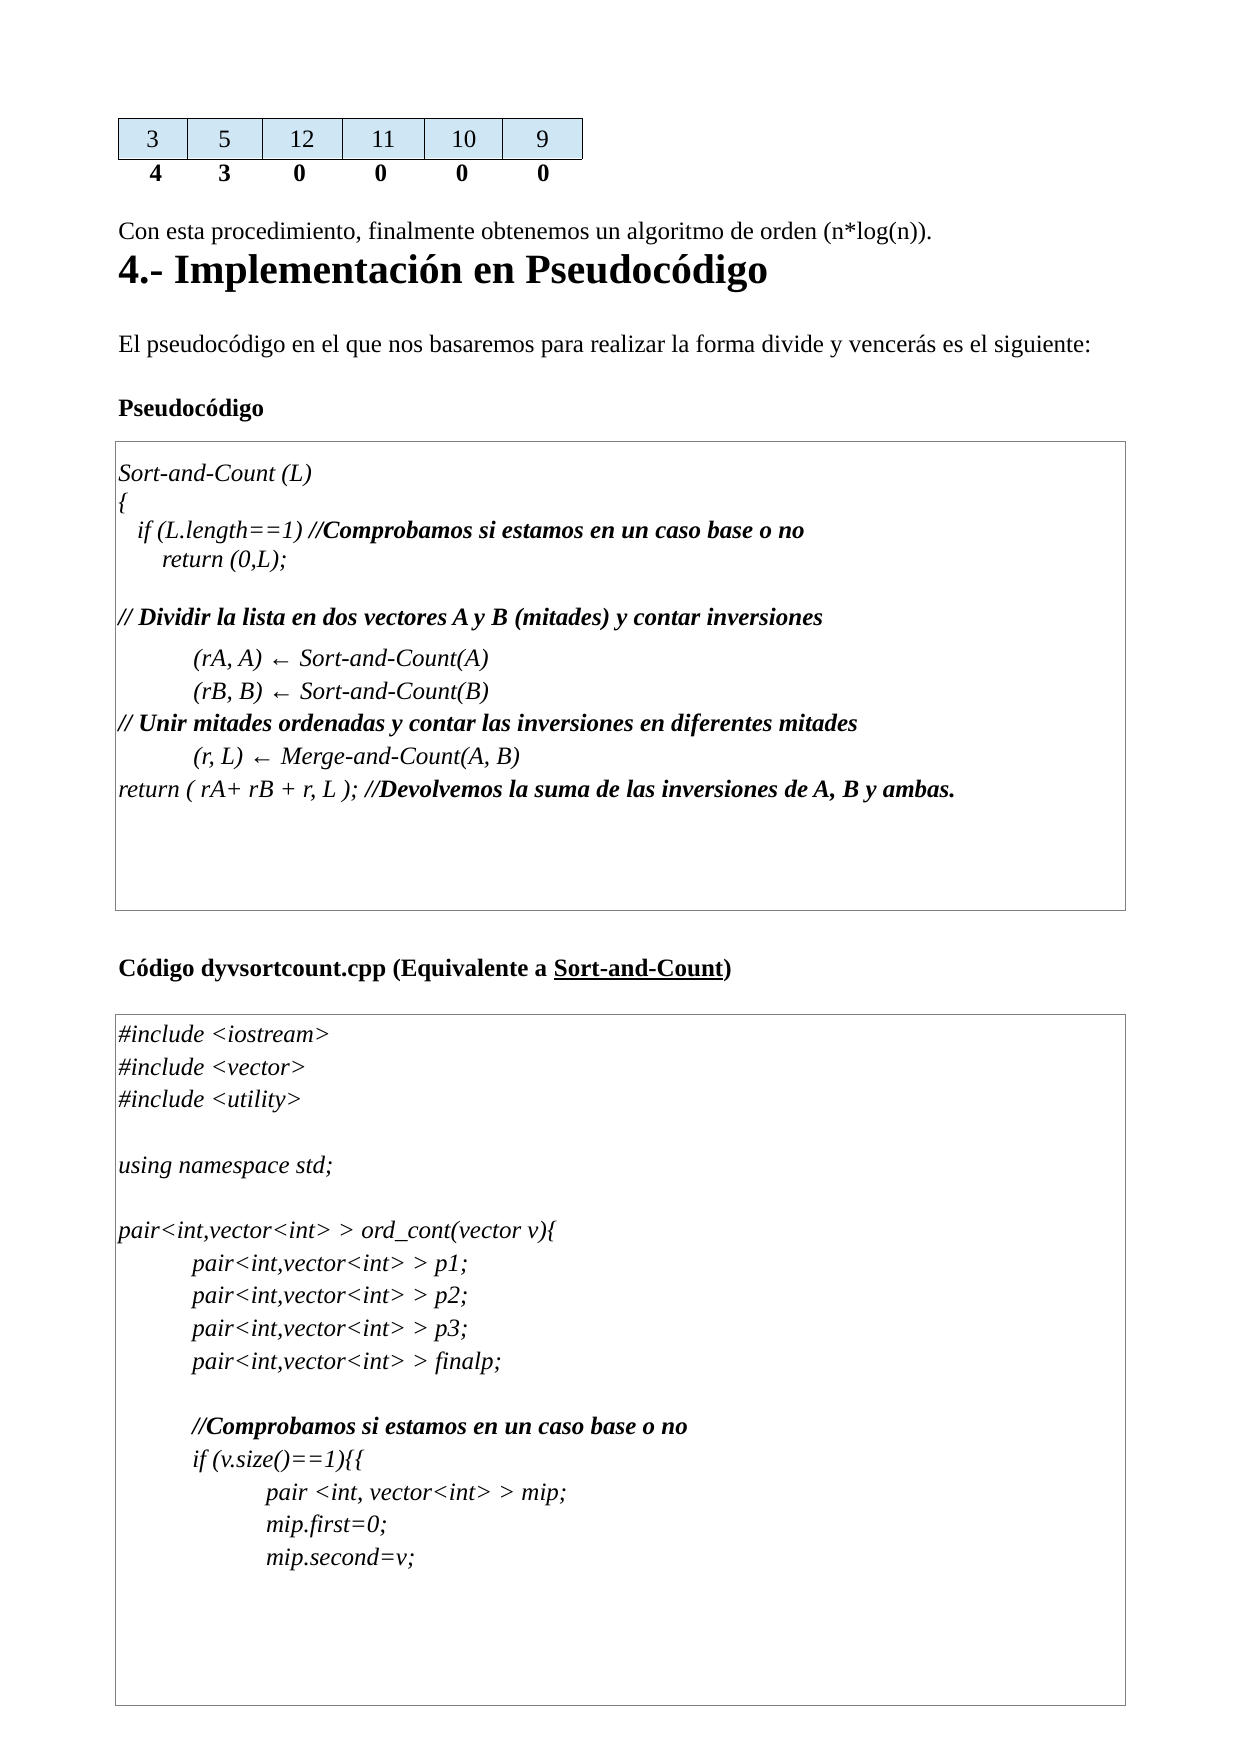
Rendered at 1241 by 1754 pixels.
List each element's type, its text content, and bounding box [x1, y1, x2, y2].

text Código dyvsortcount.cpp (Equivalente a Sort-and-Count) [118, 953, 1122, 982]
text El pseudocódigo en el que nos basaremos para realizar la forma divide y vencerás es el siguiente: [118, 329, 1122, 357]
text pair<int,vector<int> > ord_cont(vector v){ [118, 1215, 1122, 1244]
table_header 9 [503, 119, 582, 158]
text mip.second=v; [118, 1542, 1122, 1571]
text pair<int,vector<int> > p1; [118, 1248, 1122, 1277]
text 4.- Implementación en Pseudocódigo [118, 245, 1122, 293]
table_header 10 [425, 119, 502, 158]
text pair <int, vector<int> > mip; [118, 1477, 1122, 1506]
text (r, L) ← Merge-and-Count(A, B) [118, 741, 1122, 770]
text #include <utility> [118, 1084, 1122, 1113]
table_header 12 [263, 119, 342, 158]
text return ( rA+ rB + r, L ); //Devolvemos la suma de las inversiones de A, B y ambas. } [118, 774, 1122, 850]
text Sort-and-Count (L) { if (L.length==1) //Comprobamos si estamos en un caso base o no return (0,L); // Dividir la lista en dos vectores A y B (mitades) y contar inversiones [118, 458, 1122, 631]
text pair<int,vector<int> > finalp; [118, 1346, 1122, 1375]
table_header 3 [119, 119, 187, 158]
text (rB, B) ← Sort-and-Count(B) // Unir mitades ordenadas y contar las inversiones en diferentes mitades [118, 676, 1122, 737]
text pair<int,vector<int> > p3; [118, 1313, 1122, 1342]
text if (v.size()==1){{ [118, 1444, 1122, 1473]
text Con esta procedimiento, finalmente obtenemos un algoritmo de orden (n*log(n)). [118, 216, 1122, 245]
text (rA, A) ← Sort-and-Count(A) [118, 643, 1122, 672]
text #include <iostream> [118, 1019, 1122, 1048]
text pair<int,vector<int> > p2; [118, 1281, 1122, 1309]
text #include <vector> [118, 1052, 1122, 1080]
text mip.first=0; [118, 1509, 1122, 1538]
text using namespace std; [118, 1150, 1122, 1178]
text Pseudocódigo [118, 393, 1122, 422]
table_header 11 [343, 119, 424, 158]
text //Comprobamos si estamos en un caso base o no [118, 1411, 1122, 1440]
table_header 5 [188, 119, 262, 158]
text 4 3 0 0 0 0 [118, 158, 1122, 187]
